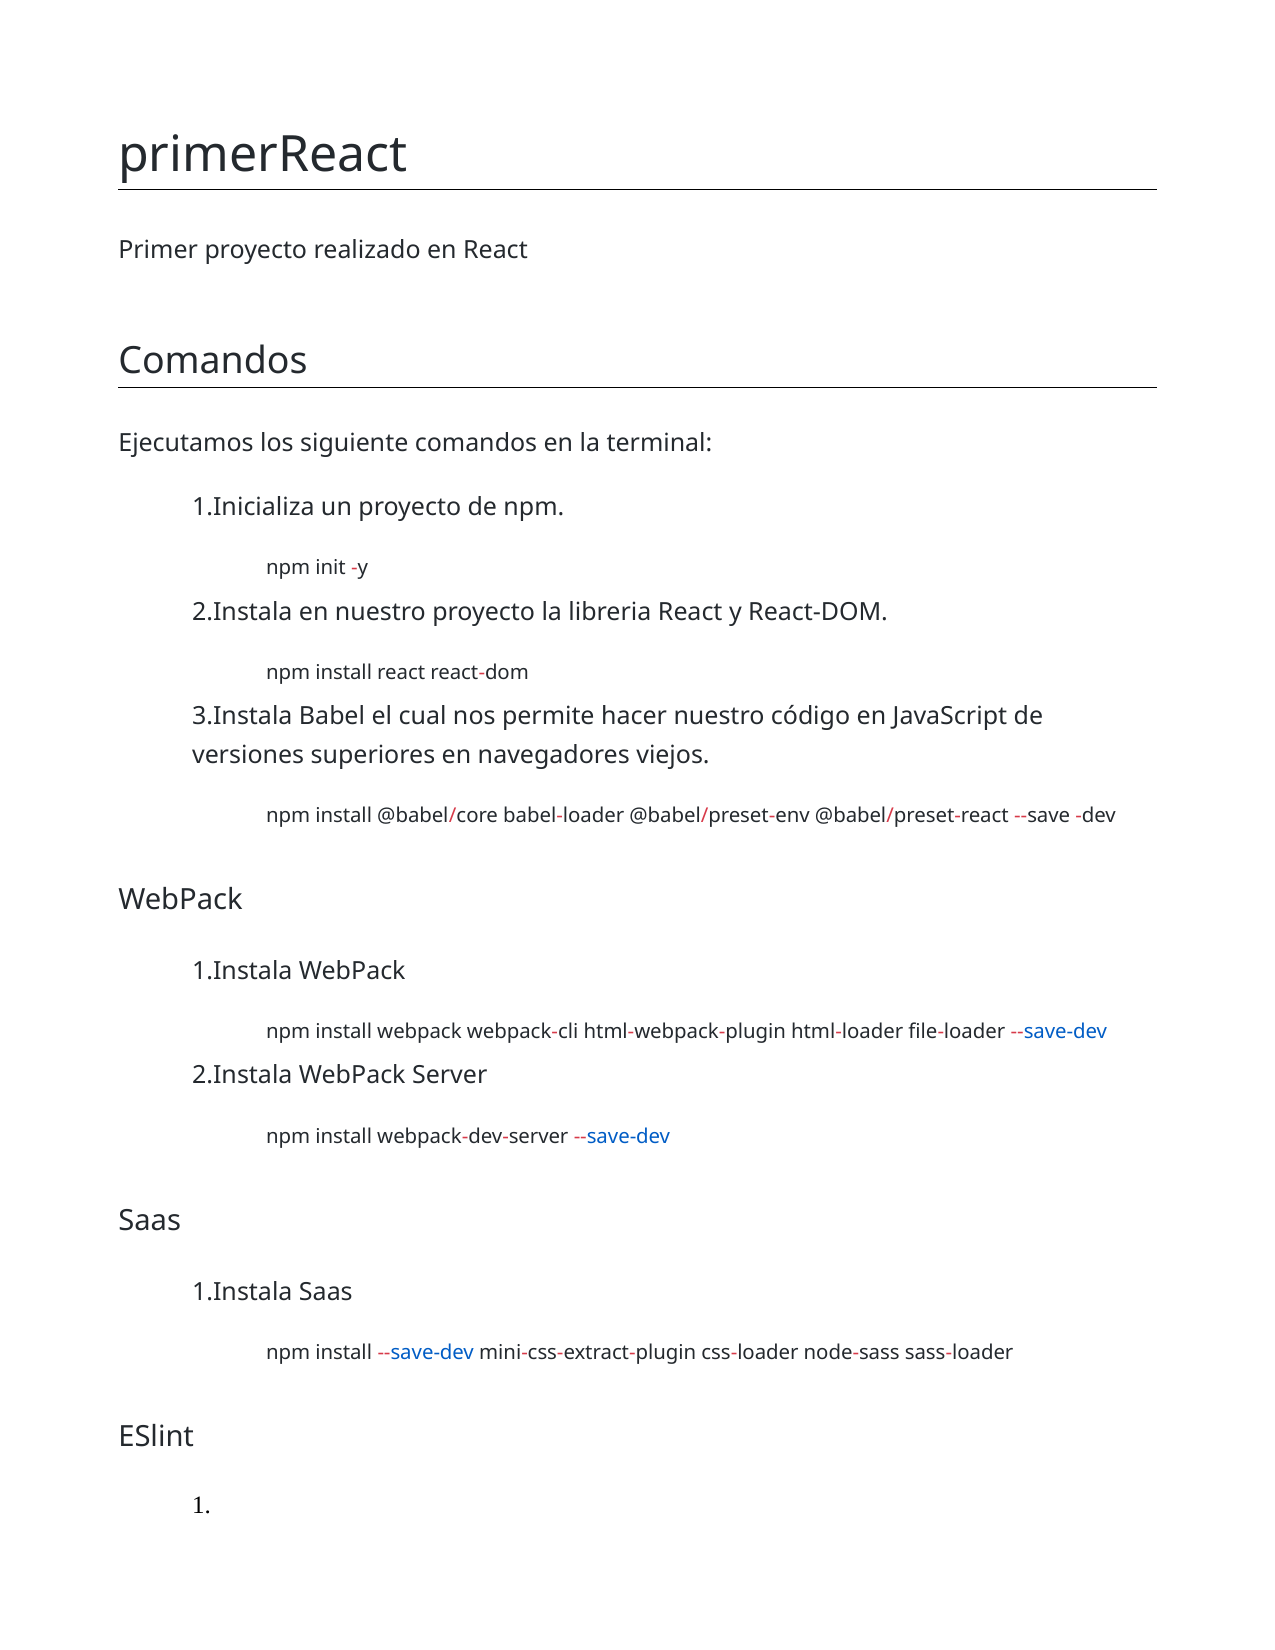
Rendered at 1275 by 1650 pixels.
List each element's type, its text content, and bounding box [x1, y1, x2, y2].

list Instala WebPack Server [118, 1057, 1157, 1091]
list Instala Babel el cual nos permite hacer nuestro código en JavaScript de versiones superiores en navegadores viejos. [118, 697, 1157, 771]
list Instala Saas [118, 1273, 1157, 1308]
text npm install @babel/core babel-loader @babel/preset-env @babel/preset-react --save -dev [266, 801, 1157, 828]
text npm install --save-dev mini-css-extract-plugin css-loader node-sass sass-loader [266, 1338, 1157, 1365]
list Instala en nuestro proyecto la libreria React y React-DOM. [118, 593, 1157, 627]
subtitle Comandos [118, 333, 1157, 387]
text npm init -y [266, 553, 1157, 581]
text npm install webpack-dev-server --save-dev [266, 1121, 1157, 1149]
list Inicializa un proyecto de npm. [118, 489, 1157, 523]
subtitle WebPack [118, 878, 1157, 918]
text Primer proyecto realizado en React [118, 231, 1157, 265]
text npm install react react-dom [266, 657, 1157, 685]
text npm install webpack webpack-cli html-webpack-plugin html-loader file-loader --save-dev [266, 1017, 1157, 1045]
text Ejecutamos los siguiente comandos en la terminal: [118, 425, 1157, 459]
subtitle primerReact [118, 118, 1157, 189]
list Instala WebPack [118, 953, 1157, 987]
subtitle Saas [118, 1199, 1157, 1239]
subtitle ESlint [118, 1415, 1157, 1455]
